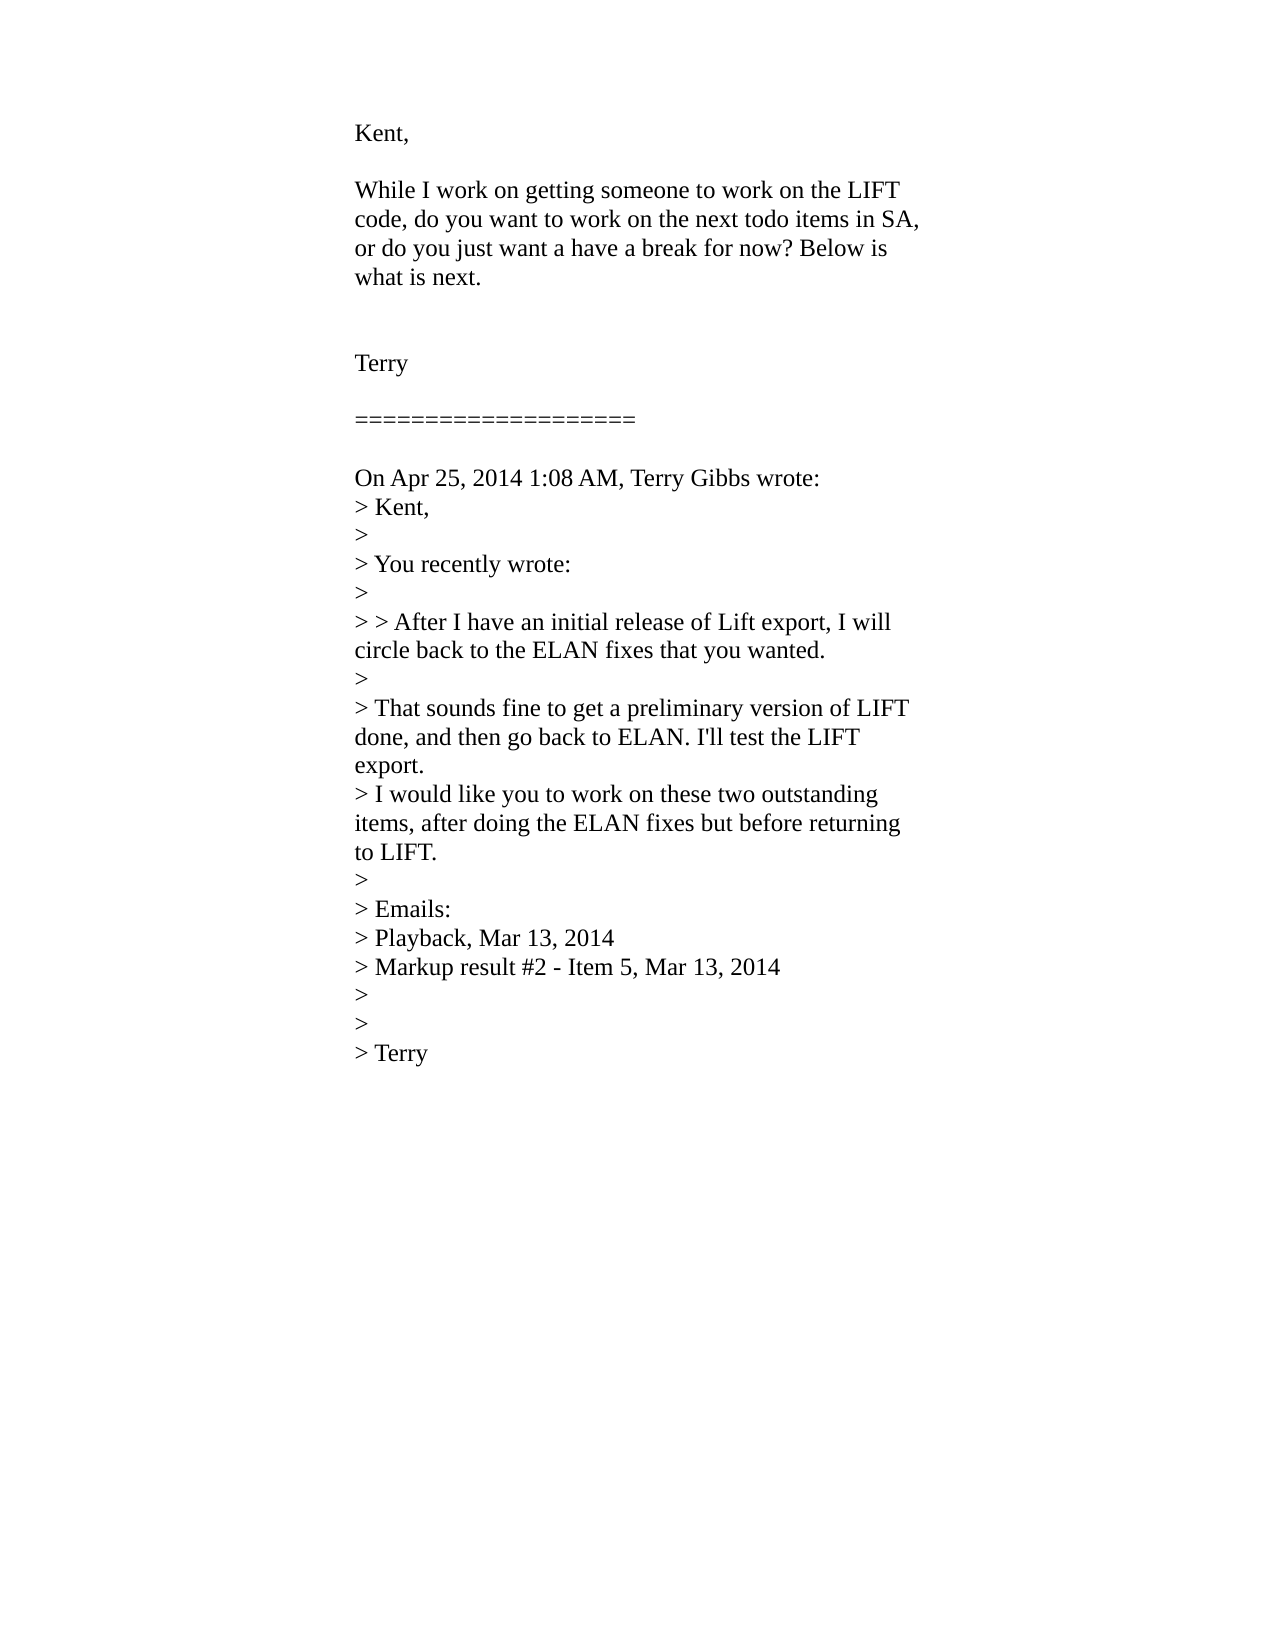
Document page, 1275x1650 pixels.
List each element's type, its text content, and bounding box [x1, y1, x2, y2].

text Kent, While I work on getting someone to work on the LIFT code, do you want to work on the next todo items in SA, or do you just want a have a break for now? Below is what is next. Terry ==================== On Apr 25, 2014 1:08 AM, Terry Gibbs wrote: > Kent, > > You recently wrote: > > > After I have an initial release of Lift export, I will circle back to the ELAN fixes that you wanted. > > That sounds fine to get a preliminary version of LIFT done, and then go back to ELAN. I'll test the LIFT export. > I would like you to work on these two outstanding items, after doing the ELAN fixes but before returning to LIFT. > > Emails: > Playback, Mar 13, 2014 > Markup result #2 - Item 5, Mar 13, 2014 > > > Terry [354, 118, 921, 1124]
